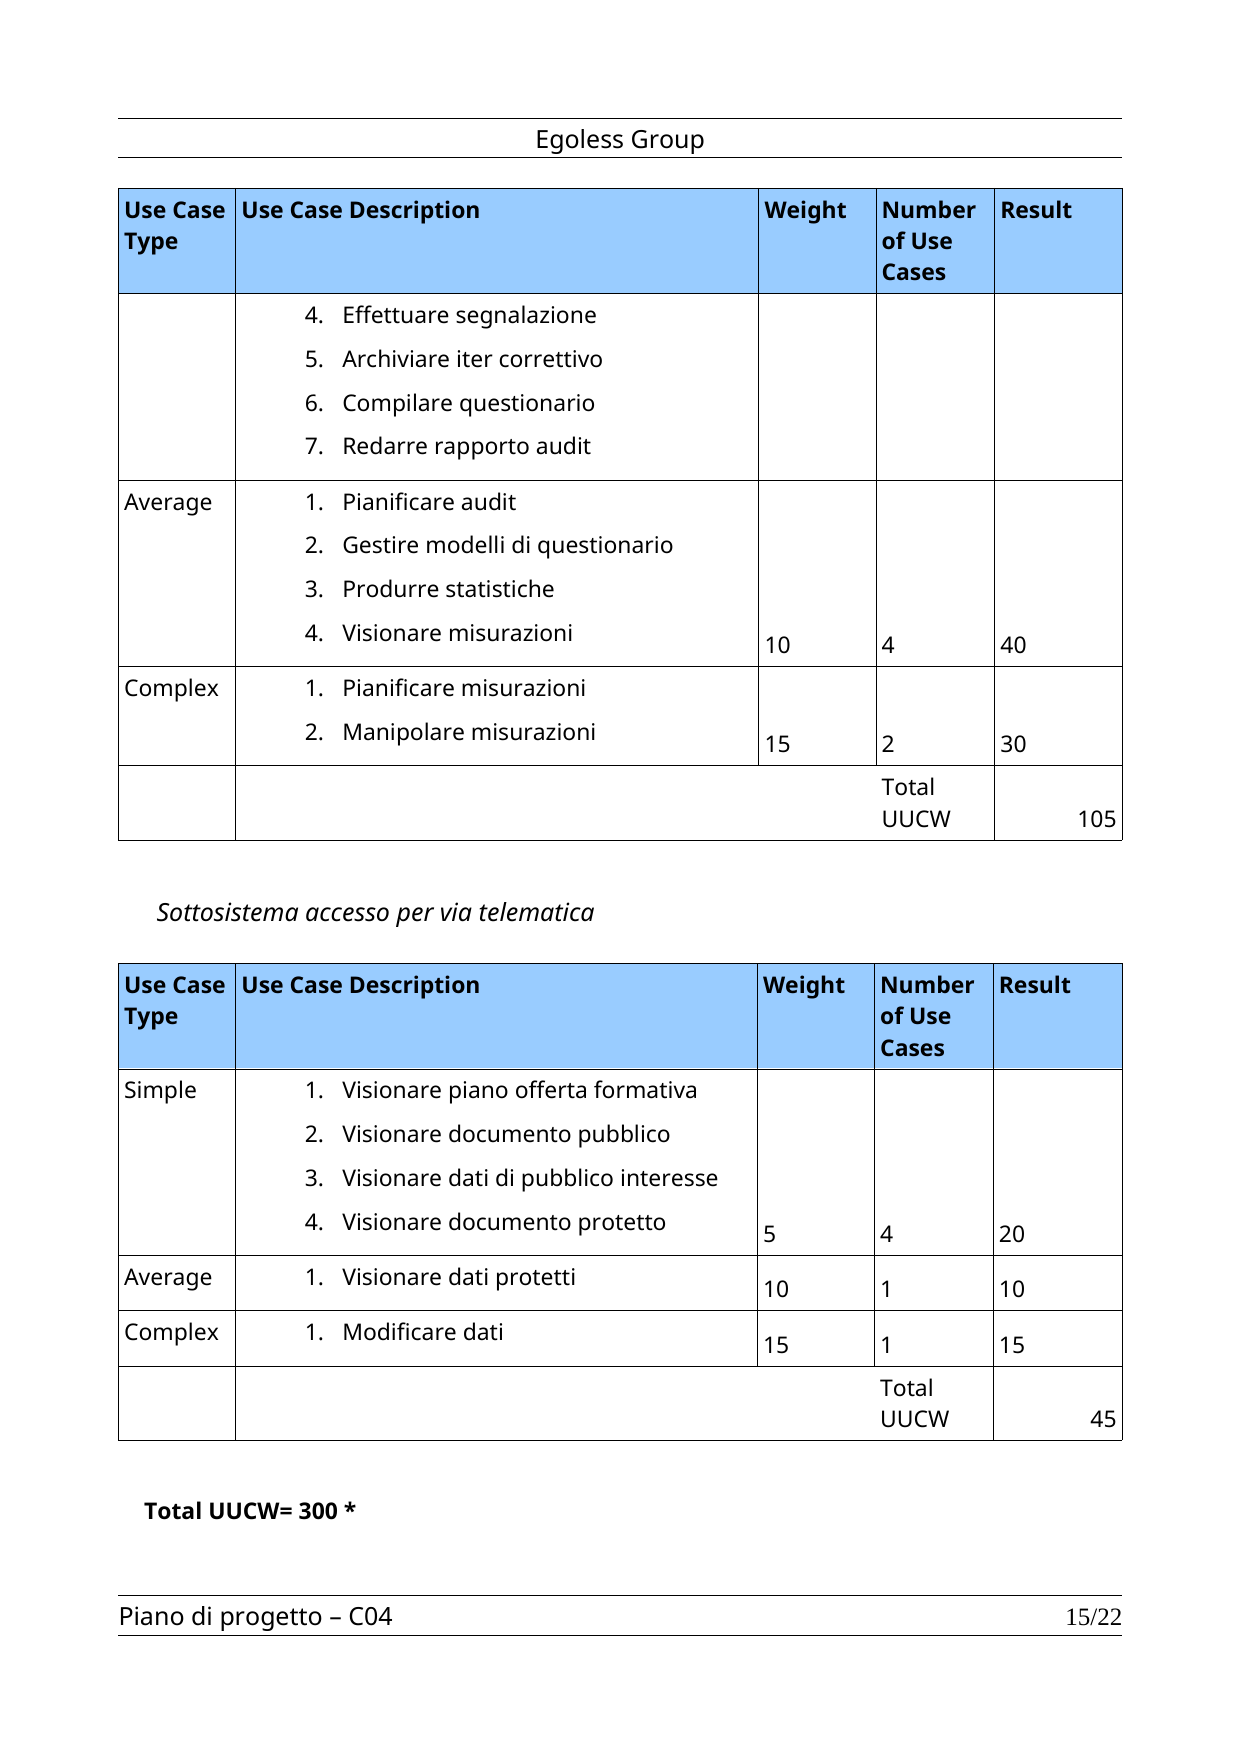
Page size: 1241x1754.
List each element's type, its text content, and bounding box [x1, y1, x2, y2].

table_cell Total UUCW [874, 1367, 993, 1440]
table_cell Visionare dati protetti [236, 1256, 757, 1310]
table_cell 2 [877, 667, 994, 765]
table_cell Pianificare misurazioni Manipolare misurazioni [236, 667, 758, 765]
table_header Number of Use Cases [877, 189, 994, 293]
table_header Use Case Type [119, 964, 235, 1068]
table_cell 30 [995, 667, 1122, 765]
table_cell [877, 294, 994, 480]
table_cell [757, 1367, 874, 1440]
table_cell 10 [759, 481, 876, 666]
table_cell Total UUCW [876, 766, 994, 839]
table_cell 40 [995, 481, 1122, 666]
table_header Number of Use Cases [875, 964, 993, 1068]
table_cell [759, 294, 876, 480]
table_cell 15 [758, 1311, 874, 1366]
table_cell [995, 294, 1122, 480]
table_cell [119, 766, 235, 839]
table_cell Pianificare audit Gestire modelli di questionario Produrre statistiche Visionare misurazioni [236, 481, 758, 666]
table_cell Modificare dati [236, 1311, 757, 1366]
table_cell Visionare piano offerta formativa Visionare documento pubblico Visionare dati di pubblico interesse Visionare documento protetto [236, 1070, 757, 1255]
table_cell Average [119, 481, 235, 666]
table_cell 5 [758, 1070, 874, 1255]
table_header Use Case Description [236, 964, 757, 1068]
table_header Result [994, 964, 1122, 1068]
table_cell [236, 1367, 757, 1440]
table_cell 15 [759, 667, 876, 765]
table_cell Simple [119, 1070, 235, 1255]
table_cell 4 [875, 1070, 993, 1255]
table_cell 45 [994, 1367, 1122, 1440]
table_header Result [995, 189, 1122, 293]
table_header Use Case Description [236, 189, 758, 293]
table_cell Complex [119, 1311, 235, 1366]
table_cell Complex [119, 667, 235, 765]
table_cell [759, 766, 876, 839]
table_cell [119, 1367, 235, 1440]
table_header Use Case Type [119, 189, 235, 293]
table_cell 20 [994, 1070, 1122, 1255]
table_cell 4 [877, 481, 994, 666]
table_cell 1 [875, 1311, 993, 1366]
subtitle Sottosistema accesso per via telematica [148, 895, 1122, 929]
text Total UUCW= 300 * [144, 1495, 1122, 1526]
table_cell [236, 766, 758, 839]
table_cell [119, 294, 235, 480]
table_cell 10 [758, 1256, 874, 1310]
table_cell 1 [875, 1256, 993, 1310]
table_header Weight [758, 964, 874, 1068]
table_cell 15 [994, 1311, 1122, 1366]
table_header Weight [759, 189, 876, 293]
table_cell Average [119, 1256, 235, 1310]
table_cell 105 [995, 766, 1122, 839]
table_cell Gestire non conformità Promuovere azione correttiva Registrare azione correttiva Effettuare segnalazione Archiviare iter correttivo Compilare questionario Redarre rapporto audit [236, 294, 758, 480]
table_cell 10 [994, 1256, 1122, 1310]
